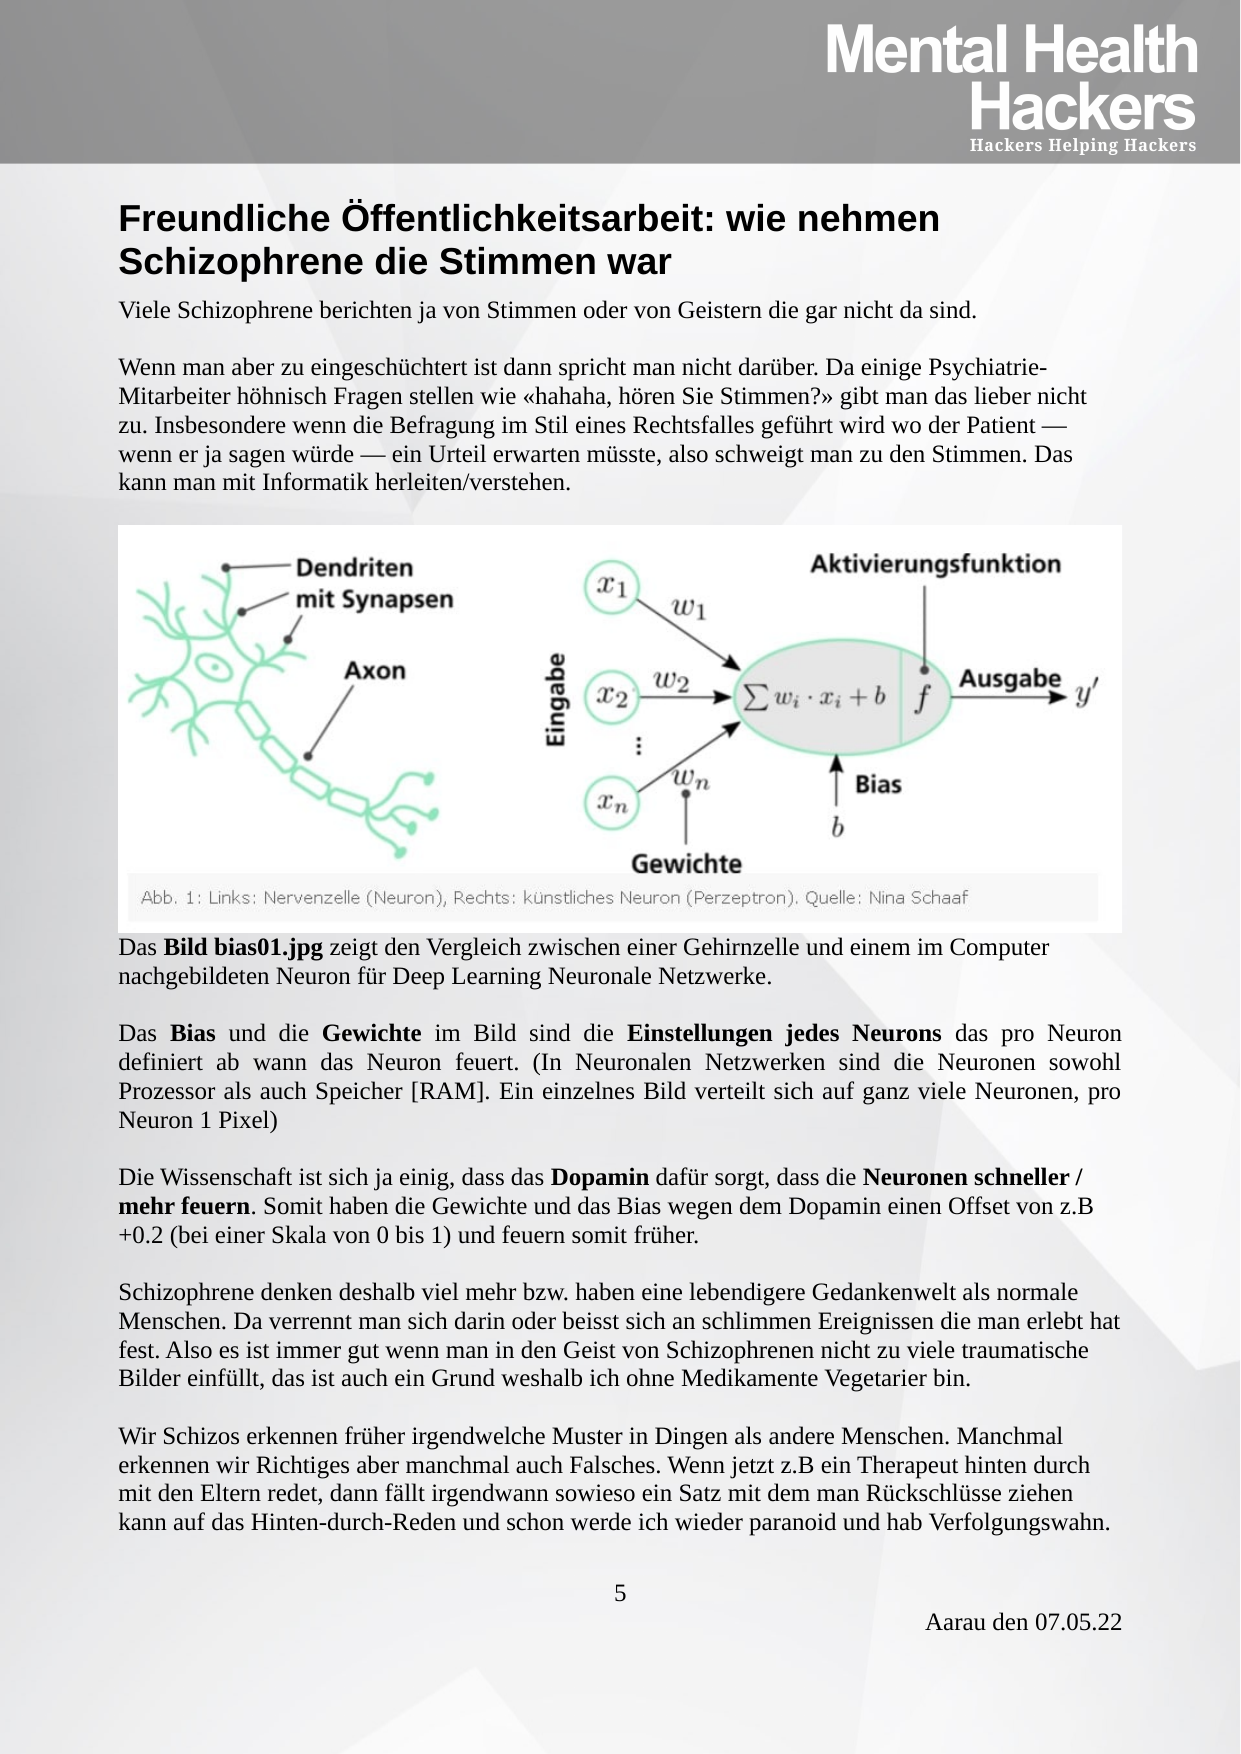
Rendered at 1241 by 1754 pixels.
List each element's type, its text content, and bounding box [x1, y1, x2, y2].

picture [0, 0, 1241, 1754]
text Viele Schizophrene berichten ja von Stimmen oder von Geistern die gar nicht da sind. [118, 295, 1122, 324]
text Schizophrene denken deshalb viel mehr bzw. haben eine lebendigere Gedankenwelt als normale Menschen. Da verrennt man sich darin oder beisst sich an schlimmen Ereignissen die man erlebt hat fest. Also es ist immer gut wenn man in den Geist von Schizophrenen nicht zu viele traumatische Bilder einfüllt, das ist auch ein Grund weshalb ich ohne Medikamente Vegetarier bin. [118, 1277, 1122, 1392]
text Die Wissenschaft ist sich ja einig, dass das Dopamin dafür sorgt, dass die Neuronen schneller / mehr feuern. Somit haben die Gewichte und das Bias wegen dem Dopamin einen Offset von z.B +0.2 (bei einer Skala von 0 bis 1) und feuern somit früher. [118, 1162, 1122, 1248]
text Wir Schizos erkennen früher irgendwelche Muster in Dingen als andere Menschen. Manchmal erkennen wir Richtiges aber manchmal auch Falsches. Wenn jetzt z.B ein Therapeut hinten durch mit den Eltern redet, dann fällt irgendwann sowieso ein Satz mit dem man Rückschlüsse ziehen kann auf das Hinten-durch-Reden und schon werde ich wieder paranoid und hab Verfolgungswahn. [118, 1421, 1122, 1536]
subtitle Freundliche Öffentlichkeitsarbeit: wie nehmen Schizophrene die Stimmen war [118, 196, 1122, 282]
text Das Bias und die Gewichte im Bild sind die Einstellungen jedes Neurons das pro Neuron definiert ab wann das Neuron feuert. (In Neuronalen Netzwerken sind die Neuronen sowohl Prozessor als auch Speicher [RAM]. Ein einzelnes Bild verteilt sich auf ganz viele Neuronen, pro Neuron 1 Pixel) [118, 1018, 1122, 1133]
text Wenn man aber zu eingeschüchtert ist dann spricht man nicht darüber. Da einige Psychiatrie-Mitarbeiter höhnisch Fragen stellen wie «hahaha, hören Sie Stimmen?» gibt man das lieber nicht zu. Insbesondere wenn die Befragung im Stil eines Rechtsfalles geführt wird wo der Patient — wenn er ja sagen würde — ein Urteil erwarten müsste, also schweigt man zu den Stimmen. Das kann man mit Informatik herleiten/verstehen. [118, 352, 1122, 496]
text Das Bild bias01.jpg zeigt den Vergleich zwischen einer Gehirnzelle und einem im Computer nachgebildeten Neuron für Deep Learning Neuronale Netzwerke. [118, 933, 1122, 990]
